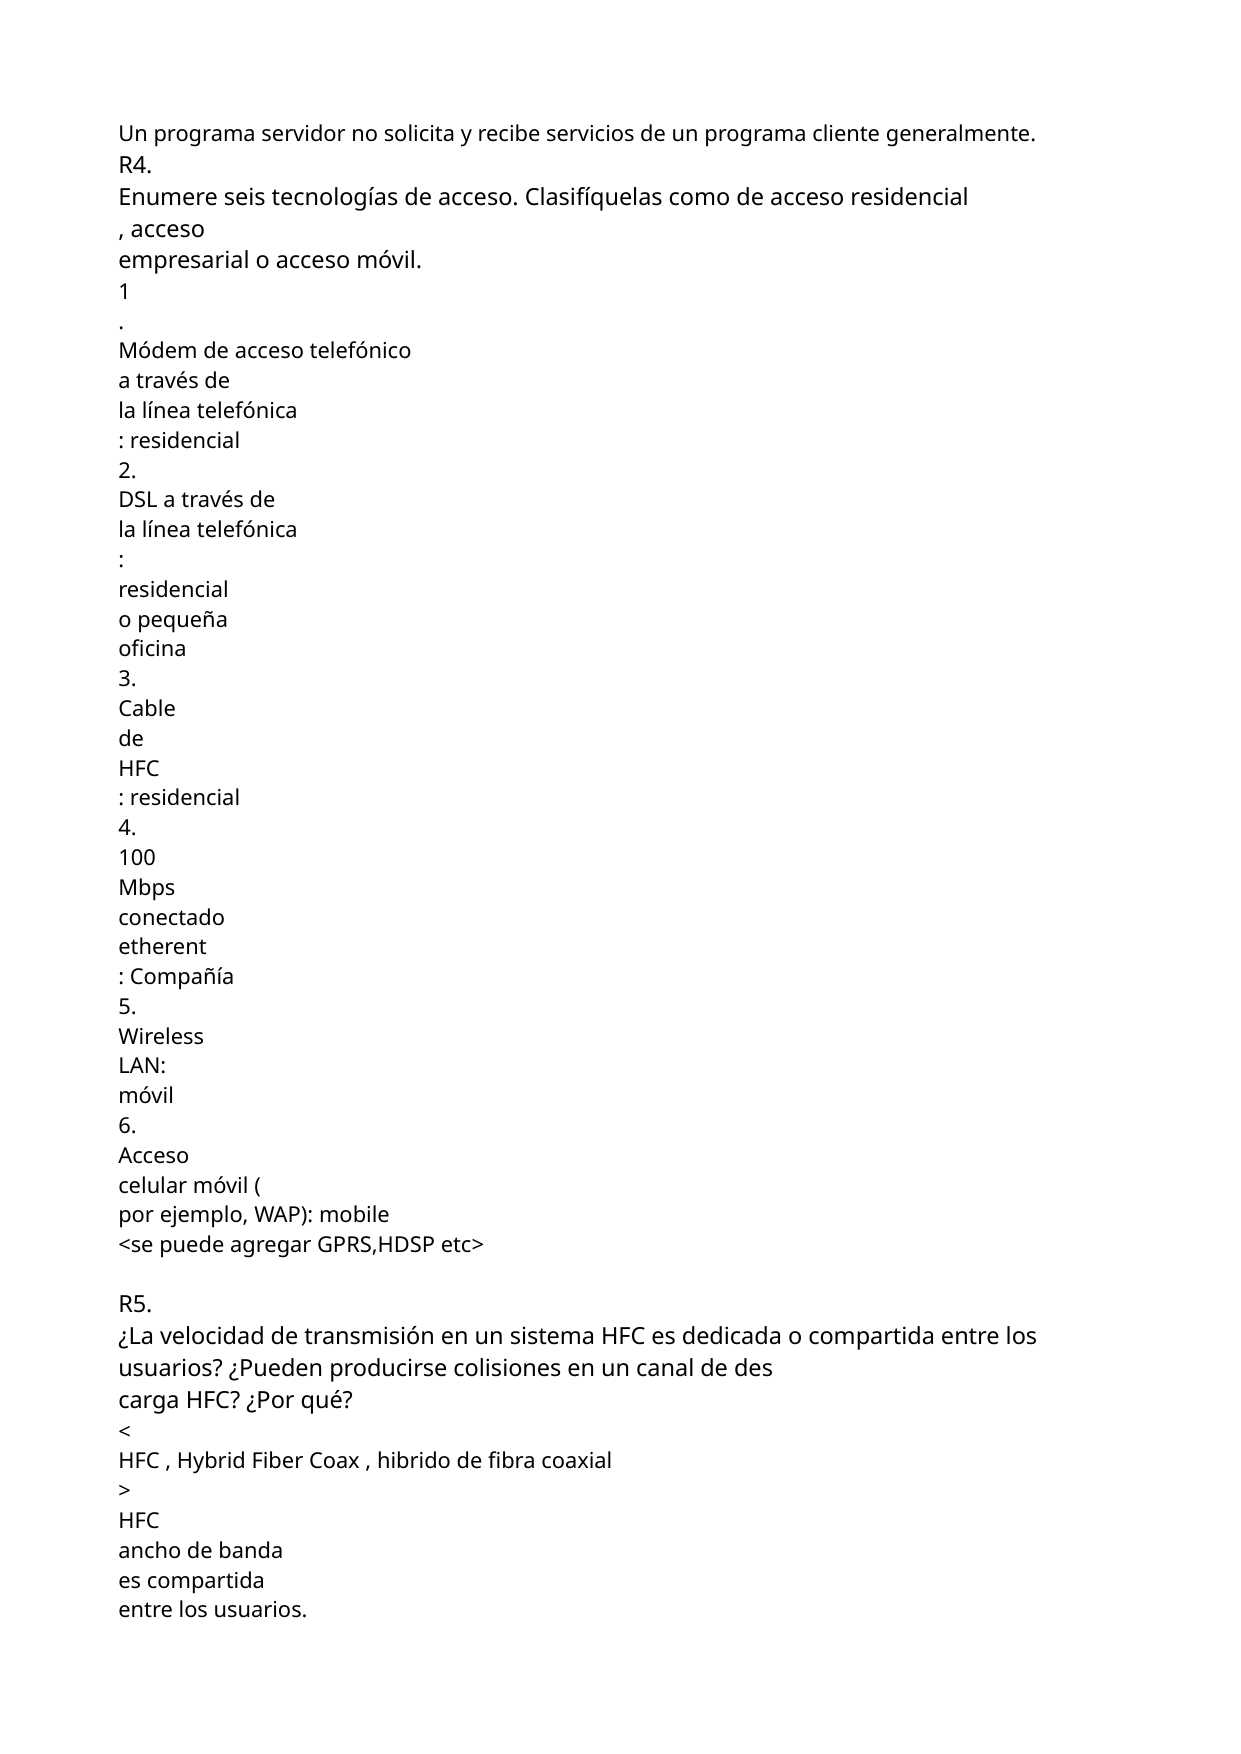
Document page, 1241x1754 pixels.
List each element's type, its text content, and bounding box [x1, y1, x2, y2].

text de [118, 723, 1122, 752]
text Enumere seis tecnologías de acceso. Clasifíquelas como de acceso residencial [118, 180, 1122, 212]
text LAN: [118, 1050, 1122, 1080]
text la línea telefónica [118, 514, 1122, 544]
text > [118, 1475, 1122, 1505]
text entre los usuarios. [118, 1594, 1122, 1624]
text usuarios? ¿Pueden producirse colisiones en un canal de des [118, 1352, 1122, 1384]
text 3. [118, 663, 1122, 693]
text HFC [118, 752, 1122, 782]
text etherent [118, 931, 1122, 961]
text la línea telefónica [118, 395, 1122, 425]
text 4. [118, 812, 1122, 842]
text por ejemplo, WAP): mobile [118, 1199, 1122, 1229]
text Wireless [118, 1021, 1122, 1050]
text , acceso [118, 212, 1122, 244]
text : [118, 544, 1122, 574]
text 2. [118, 454, 1122, 484]
text es compartida [118, 1564, 1122, 1594]
text . [118, 306, 1122, 335]
text 100 [118, 842, 1122, 872]
text ¿La velocidad de transmisión en un sistema HFC es dedicada o compartida entre los [118, 1320, 1122, 1352]
text : residencial [118, 782, 1122, 812]
text R4. [118, 148, 1122, 180]
text Un programa servidor no solicita y recibe servicios de un programa cliente generalmente. [118, 118, 1122, 148]
text HFC , Hybrid Fiber Coax , hibrido de fibra coaxial [118, 1445, 1122, 1475]
text <se puede agregar GPRS,HDSP etc> [118, 1229, 1122, 1259]
text a través de [118, 365, 1122, 395]
text Cable [118, 693, 1122, 723]
text R5. [118, 1288, 1122, 1320]
text 1 [118, 276, 1122, 306]
text DSL a través de [118, 484, 1122, 514]
text o pequeña [118, 603, 1122, 633]
text residencial [118, 574, 1122, 603]
text 5. [118, 991, 1122, 1021]
text conectado [118, 901, 1122, 931]
text : Compañía [118, 961, 1122, 991]
text móvil [118, 1080, 1122, 1110]
text : residencial [118, 425, 1122, 454]
text Mbps [118, 872, 1122, 901]
text < [118, 1416, 1122, 1445]
text HFC [118, 1505, 1122, 1535]
text empresarial o acceso móvil. [118, 244, 1122, 276]
text ancho de banda [118, 1535, 1122, 1564]
text 6. [118, 1110, 1122, 1140]
text Acceso [118, 1140, 1122, 1169]
text carga HFC? ¿Por qué? [118, 1384, 1122, 1416]
text celular móvil ( [118, 1169, 1122, 1199]
text oficina [118, 633, 1122, 663]
text Módem de acceso telefónico [118, 335, 1122, 365]
